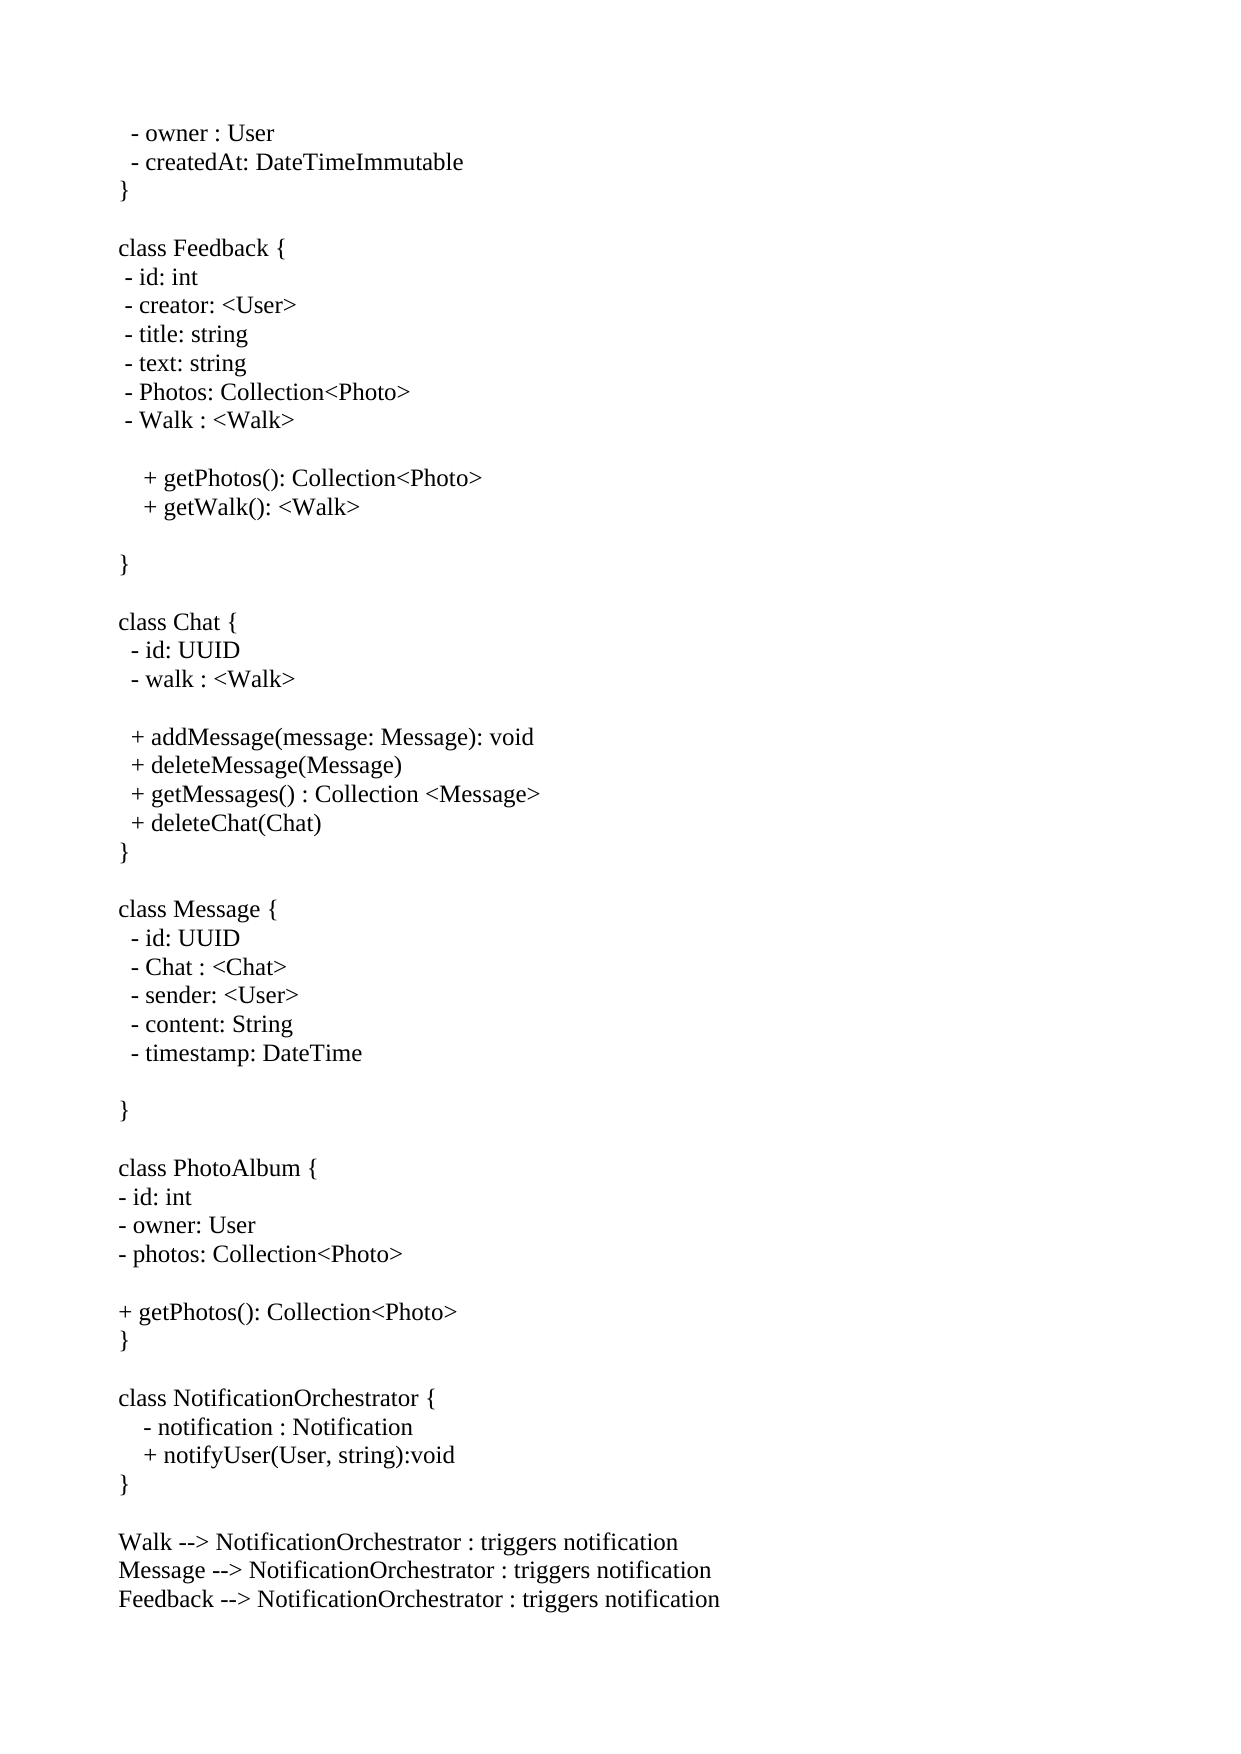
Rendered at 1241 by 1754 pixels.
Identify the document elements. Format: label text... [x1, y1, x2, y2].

text - owner : User - createdAt: DateTimeImmutable } class Feedback { - id: int - creator: <User> - title: string - text: string - Photos: Collection<Photo> - Walk : <Walk> + getPhotos(): Collection<Photo> + getWalk(): <Walk> } class Chat { - id: UUID - walk : <Walk> + addMessage(message: Message): void + deleteMessage(Message) + getMessages() : Collection <Message> + deleteChat(Chat) } class Message { - id: UUID - Chat : <Chat> - sender: <User> - content: String - timestamp: DateTime } class PhotoAlbum { - id: int - owner: User - photos: Collection<Photo> + getPhotos(): Collection<Photo> } class NotificationOrchestrator { - notification : Notification + notifyUser(User, string):void } Walk --> NotificationOrchestrator : triggers notification Message --> NotificationOrchestrator : triggers notification Feedback --> NotificationOrchestrator : triggers notification [118, 118, 1122, 1613]
